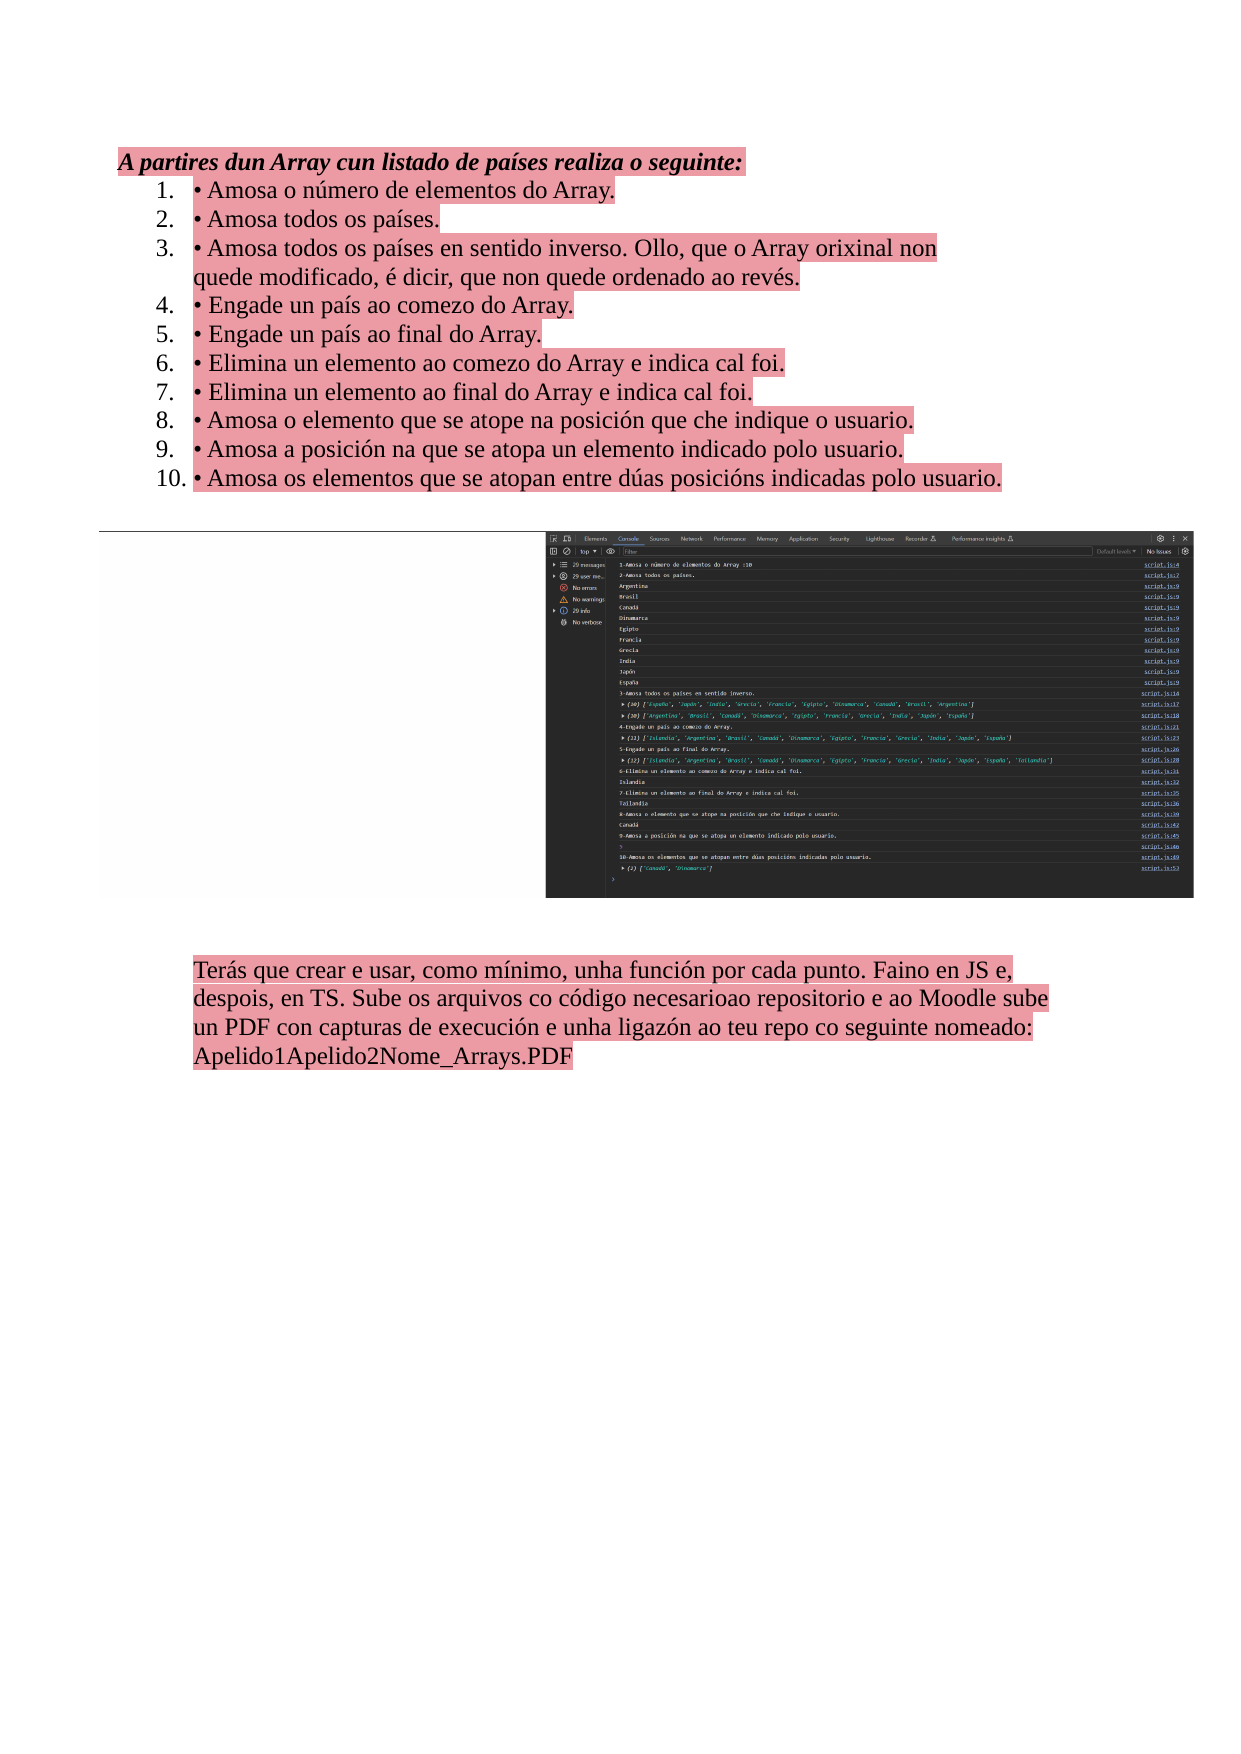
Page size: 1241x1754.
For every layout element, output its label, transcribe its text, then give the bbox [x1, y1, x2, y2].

list • Elimina un elemento ao final do Array e indica cal foi. [156, 377, 1122, 406]
list • Amosa a posición na que se atopa un elemento indicado polo usuario. [156, 434, 1122, 463]
list quede modificado, é dicir, que non quede ordenado ao revés. [156, 262, 1122, 291]
list un PDF con capturas de execución e unha ligazón ao teu repo co seguinte nomeado: [156, 1012, 1122, 1041]
text A partires dun Array cun listado de países realiza o seguinte: [118, 147, 1122, 176]
list • Amosa os elementos que se atopan entre dúas posicións indicadas polo usuario. [156, 463, 1122, 492]
list • Amosa o elemento que se atope na posición que che indique o usuario. [156, 406, 1122, 434]
list • Amosa o número de elementos do Array. [156, 176, 1122, 204]
list • Elimina un elemento ao comezo do Array e indica cal foi. [156, 348, 1122, 377]
list Terás que crear e usar, como mínimo, unha función por cada punto. Faino en JS e, [156, 955, 1122, 983]
list • Amosa todos os países en sentido inverso. Ollo, que o Array orixinal non [156, 233, 1122, 262]
list Apelido1Apelido2Nome_Arrays.PDF [156, 1041, 1122, 1070]
list • Amosa todos os países. [156, 204, 1122, 233]
list despois, en TS. Sube os arquivos co código necesarioao repositorio e ao Moodle sube [156, 983, 1122, 1012]
list • Engade un país ao final do Array. [156, 319, 1122, 348]
picture [99, 531, 1194, 898]
list • Engade un país ao comezo do Array. [156, 291, 1122, 319]
